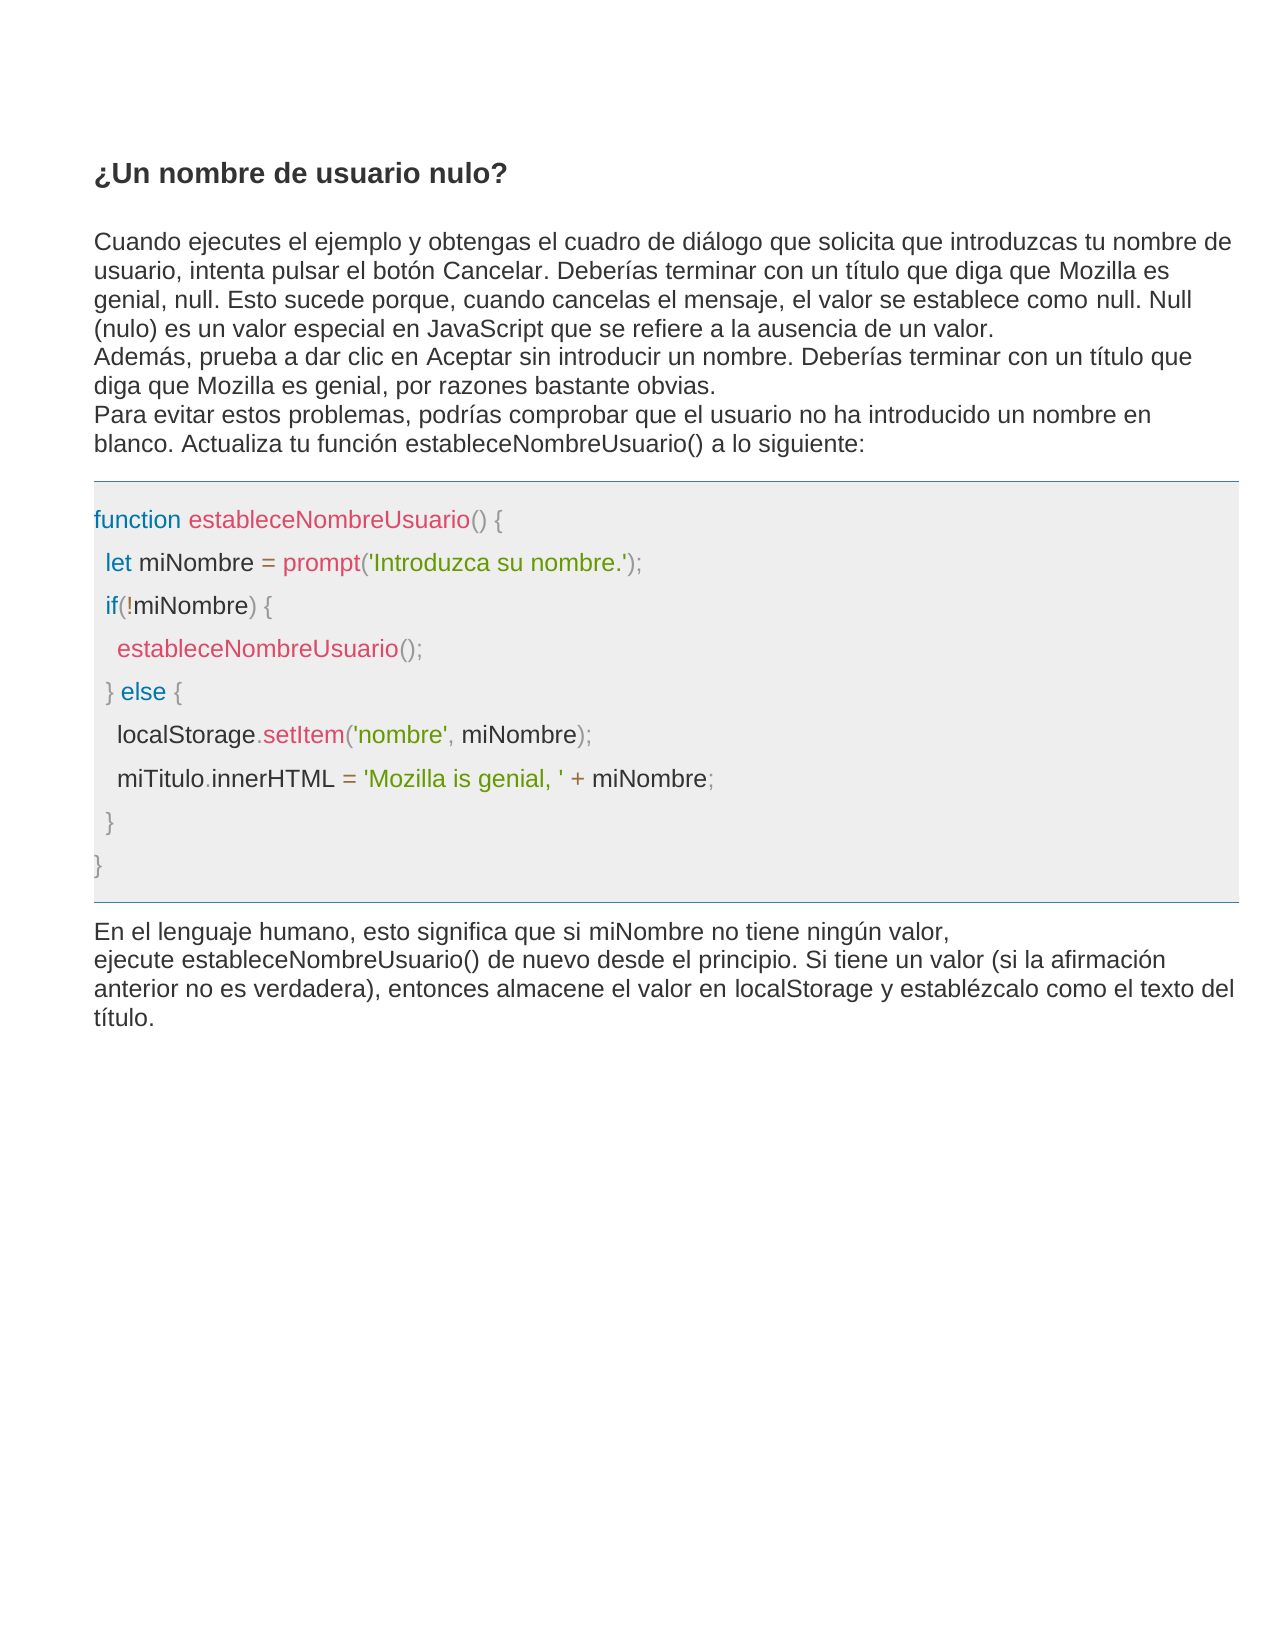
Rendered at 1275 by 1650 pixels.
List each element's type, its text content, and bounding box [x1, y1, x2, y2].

text } [94, 783, 1239, 826]
text if(!miNombre) { [94, 567, 1239, 611]
text } [94, 826, 1239, 902]
text estableceNombreUsuario(); [94, 611, 1239, 654]
text function estableceNombreUsuario() { [94, 482, 1239, 524]
text ¿Un nombre de usuario nulo? [94, 156, 1239, 190]
text Además, prueba a dar clic en Aceptar sin introducir un nombre. Deberías terminar con un título que diga que Mozilla es genial, por razones bastante obvias. [94, 342, 1239, 400]
text miTitulo.innerHTML = 'Mozilla is genial, ' + miNombre; [94, 740, 1239, 783]
text Cuando ejecutes el ejemplo y obtengas el cuadro de diálogo que solicita que introduzcas tu nombre de usuario, intenta pulsar el botón Cancelar. Deberías terminar con un título que diga que Mozilla es genial, null. Esto sucede porque, cuando cancelas el mensaje, el valor se establece como null. Null (nulo) es un valor especial en JavaScript que se refiere a la ausencia de un valor. [94, 227, 1239, 342]
text En el lenguaje humano, esto significa que si miNombre no tiene ningún valor, ejecute estableceNombreUsuario() de nuevo desde el principio. Si tiene un valor (si la afirmación anterior no es verdadera), entonces almacene el valor en localStorage y establézcalo como el texto del título. [94, 916, 1239, 1031]
text localStorage.setItem('nombre', miNombre); [94, 697, 1239, 740]
text let miNombre = prompt('Introduzca su nombre.'); [94, 524, 1239, 567]
text Para evitar estos problemas, podrías comprobar que el usuario no ha introducido un nombre en blanco. Actualiza tu función estableceNombreUsuario() a lo siguiente: [94, 400, 1239, 457]
text } else { [94, 654, 1239, 697]
